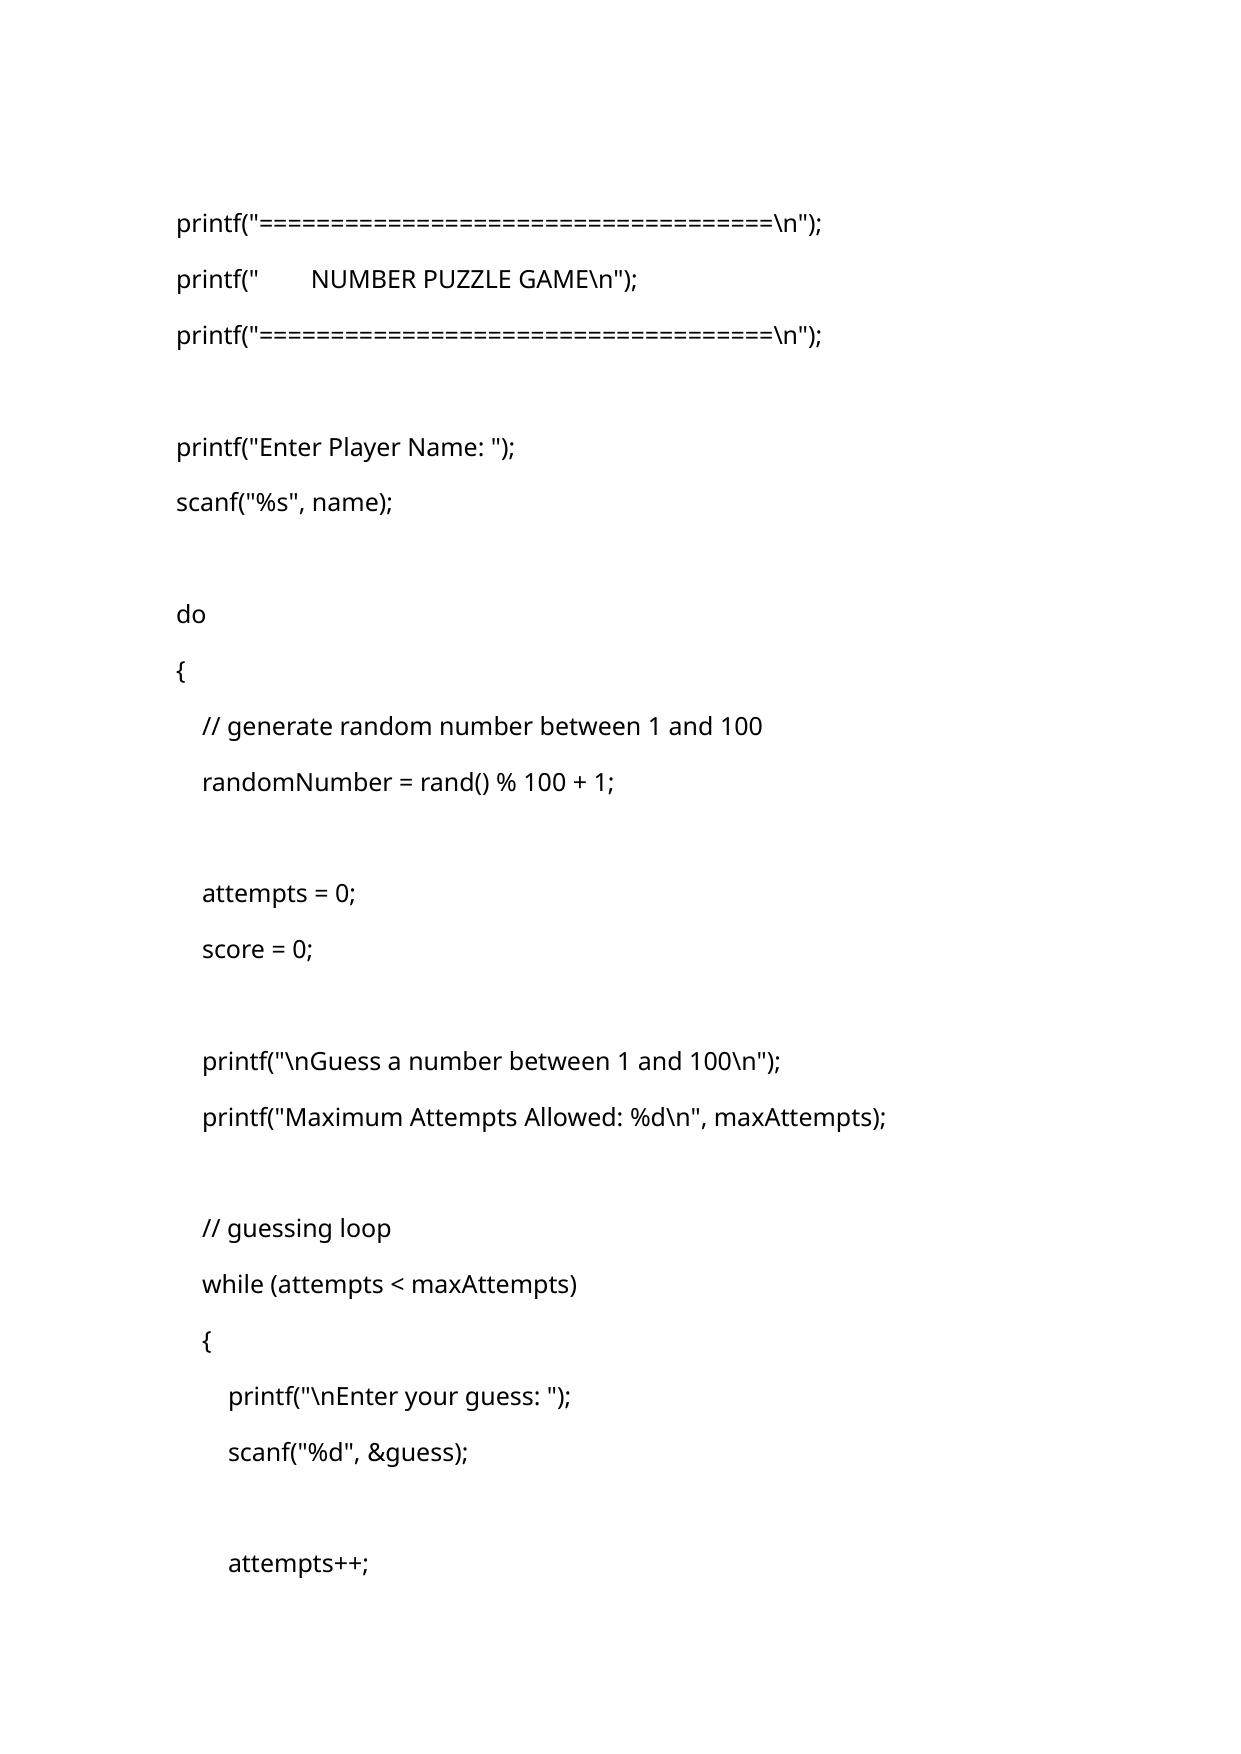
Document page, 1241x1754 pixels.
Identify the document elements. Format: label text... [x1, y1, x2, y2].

text printf("====================================\n"); [150, 206, 1090, 240]
text { [150, 1322, 1090, 1357]
text while (attempts < maxAttempts) [150, 1267, 1090, 1301]
text // guessing loop [150, 1211, 1090, 1245]
text attempts = 0; [150, 876, 1090, 910]
text printf("Enter Player Name: "); [150, 429, 1090, 463]
text scanf("%d", &guess); [150, 1434, 1090, 1468]
text score = 0; [150, 932, 1090, 966]
text printf("====================================\n"); [150, 317, 1090, 352]
text printf("Maximum Attempts Allowed: %d\n", maxAttempts); [150, 1099, 1090, 1133]
text scanf("%s", name); [150, 485, 1090, 519]
text randomNumber = rand() % 100 + 1; [150, 764, 1090, 798]
text do [150, 597, 1090, 631]
text printf("\nGuess a number between 1 and 100\n"); [150, 1043, 1090, 1077]
text printf(" NUMBER PUZZLE GAME\n"); [150, 262, 1090, 296]
text printf("\nEnter your guess: "); [150, 1378, 1090, 1412]
text { [150, 652, 1090, 687]
text // generate random number between 1 and 100 [150, 708, 1090, 742]
text attempts++; [150, 1546, 1090, 1580]
